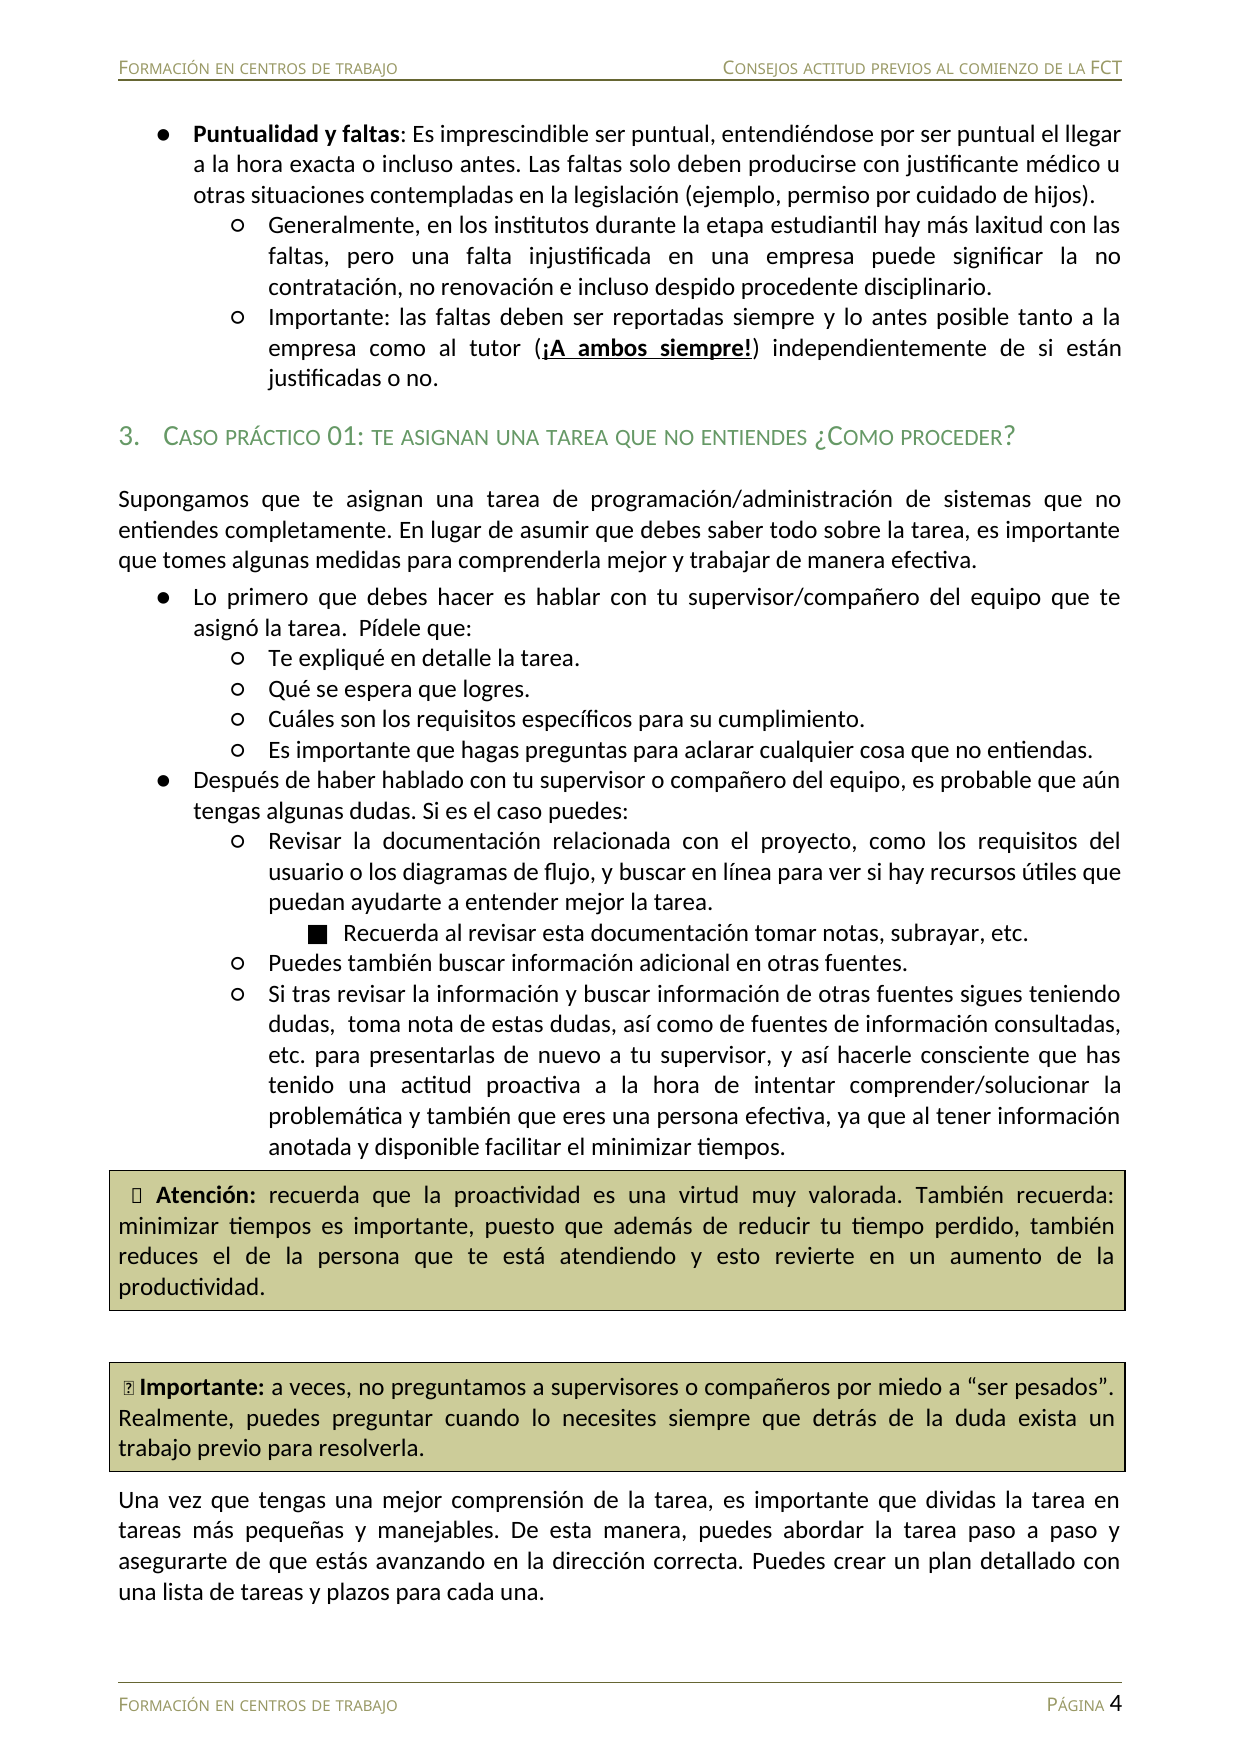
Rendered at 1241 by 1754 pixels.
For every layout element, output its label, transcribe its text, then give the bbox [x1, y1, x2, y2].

list Importante: las faltas deben ser reportadas siempre y lo antes posible tanto a la empresa como al tutor (¡A ambos siempre!) independientemente de si están justificadas o no. [231, 301, 1122, 393]
text Una vez que tengas una mejor comprensión de la tarea, es importante que dividas la tarea en tareas más pequeñas y manejables. De esta manera, puedes abordar la tarea paso a paso y asegurarte de que estás avanzando en la dirección correcta. Puedes crear un plan detallado con una lista de tareas y plazos para cada una. [118, 1484, 1122, 1606]
list Recuerda al revisar esta documentación tomar notas, subrayar, etc. [306, 917, 1122, 947]
text 📖 Importante: a veces, no preguntamos a supervisores o compañeros por miedo a “ser pesados”. Realmente, puedes preguntar cuando lo necesites siempre que detrás de la duda exista un trabajo previo para resolverla. [110, 1363, 1124, 1471]
list Puedes también buscar información adicional en otras fuentes. [231, 947, 1122, 978]
list Si tras revisar la información y buscar información de otras fuentes sigues teniendo dudas, toma nota de estas dudas, así como de fuentes de información consultadas, etc. para presentarlas de nuevo a tu supervisor, y así hacerle consciente que has tenido una actitud proactiva a la hora de intentar comprender/solucionar la problemática y también que eres una persona efectiva, ya que al tener información anotada y disponible facilitar el minimizar tiempos. [231, 978, 1122, 1161]
list Cuáles son los requisitos específicos para su cumplimiento. [231, 703, 1122, 734]
text ❕ Atención: recuerda que la proactividad es una virtud muy valorada. También recuerda: minimizar tiempos es importante, puesto que además de reducir tu tiempo perdido, también reduces el de la persona que te está atendiendo y esto revierte en un aumento de la productividad. [110, 1171, 1124, 1310]
list Es importante que hagas preguntas para aclarar cualquier cosa que no entiendas. [231, 734, 1122, 764]
subtitle Caso práctico 01: te asignan una tarea que no entiendes ¿Como proceder? [118, 417, 1122, 453]
list Puntualidad y faltas: Es imprescindible ser puntual, entendiéndose por ser puntual el llegar a la hora exacta o incluso antes. Las faltas solo deben producirse con justificante médico u otras situaciones contempladas en la legislación (ejemplo, permiso por cuidado de hijos). [156, 118, 1122, 209]
text Supongamos que te asignan una tarea de programación/administración de sistemas que no entiendes completamente. En lugar de asumir que debes saber todo sobre la tarea, es importante que tomes algunas medidas para comprenderla mejor y trabajar de manera efectiva. [118, 483, 1122, 575]
list Lo primero que debes hacer es hablar con tu supervisor/compañero del equipo que te asignó la tarea. Pídele que: [156, 581, 1122, 642]
list Qué se espera que logres. [231, 673, 1122, 703]
list Después de haber hablado con tu supervisor o compañero del equipo, es probable que aún tengas algunas dudas. Si es el caso puedes: [156, 764, 1122, 825]
list Revisar la documentación relacionada con el proyecto, como los requisitos del usuario o los diagramas de flujo, y buscar en línea para ver si hay recursos útiles que puedan ayudarte a entender mejor la tarea. [231, 825, 1122, 917]
list Te expliqué en detalle la tarea. [231, 642, 1122, 673]
list Generalmente, en los institutos durante la etapa estudiantil hay más laxitud con las faltas, pero una falta injustificada en una empresa puede significar la no contratación, no renovación e incluso despido procedente disciplinario. [231, 209, 1122, 301]
